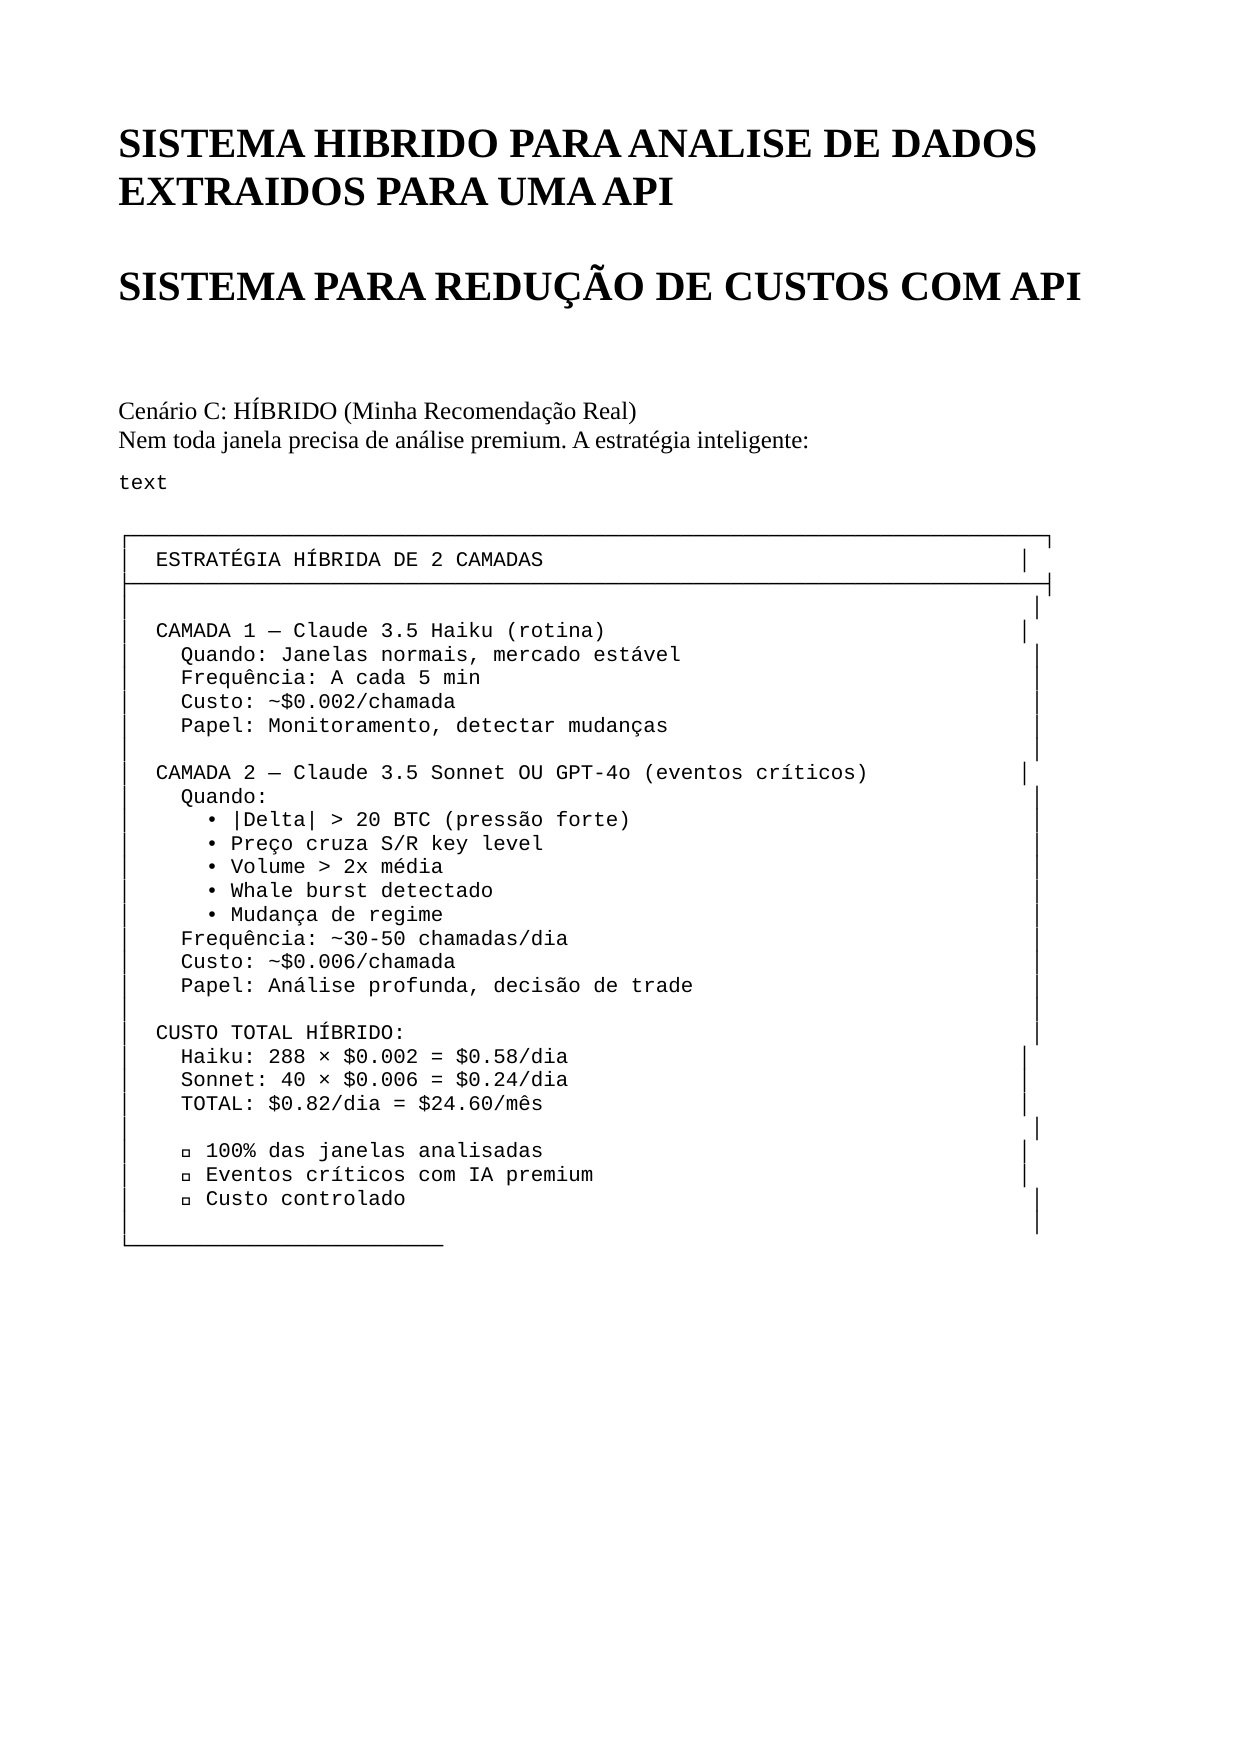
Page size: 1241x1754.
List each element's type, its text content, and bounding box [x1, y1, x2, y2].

text │ ✅ Custo controlado │ [1037, 1188, 1122, 1211]
text │ • |Delta| > 20 BTC (pressão forte) │ [118, 809, 1122, 833]
text Nem toda janela precisa de análise premium. A estratégia inteligente: [118, 425, 1122, 453]
text │ │ [118, 1117, 124, 1140]
text │ ESTRATÉGIA HÍBRIDA DE 2 CAMADAS │ [118, 549, 1122, 573]
text │ • Volume > 2x média │ [118, 857, 1122, 880]
text │ Custo: ~$0.006/chamada │ [118, 951, 1122, 975]
text │ • Whale burst detectado │ [118, 880, 1122, 904]
text │ CAMADA 1 — Claude 3.5 Haiku (rotina) │ [118, 620, 1122, 644]
text └───────────────────────── [118, 1235, 1122, 1258]
text │ Haiku: 288 × $0.002 = $0.58/dia │ [1025, 1046, 1122, 1069]
text │ • Preço cruza S/R key level │ [125, 833, 1036, 857]
text │ ✅ Eventos críticos com IA premium │ [118, 1164, 1122, 1188]
text │ Papel: Monitoramento, detectar mudanças │ [125, 715, 1036, 738]
text │ Papel: Análise profunda, decisão de trade │ [1037, 975, 1122, 998]
text │ ✅ 100% das janelas analisadas │ [118, 1140, 1122, 1164]
text │ Quando: Janelas normais, mercado estável │ [125, 644, 1036, 667]
text ┌─────────────────────────────────────────────────────────────────────────┐ [118, 526, 1122, 549]
text │ • Mudança de regime │ [1037, 904, 1122, 927]
text │ Custo: ~$0.002/chamada │ [118, 691, 1122, 715]
text │ Papel: Monitoramento, detectar mudanças │ [1037, 715, 1122, 738]
text │ Frequência: ~30-50 chamadas/dia │ [118, 927, 1122, 951]
text │ Frequência: A cada 5 min │ [118, 667, 1122, 691]
text │ Papel: Análise profunda, decisão de trade │ [125, 975, 1036, 998]
text text [118, 472, 1122, 496]
text SISTEMA HIBRIDO PARA ANALISE DE DADOS EXTRAIDOS PARA UMA API [118, 118, 1122, 214]
text │ │ [118, 998, 1122, 1022]
text │ TOTAL: $0.82/dia = $24.60/mês │ [118, 1093, 1122, 1117]
text │ CAMADA 2 — Claude 3.5 Sonnet OU GPT-4o (eventos críticos) │ [118, 762, 1122, 786]
text │ │ [118, 1211, 1122, 1235]
text │ Haiku: 288 × $0.002 = $0.58/dia │ [125, 1046, 1024, 1069]
text │ │ [1037, 1117, 1122, 1140]
text │ Quando: │ [1037, 786, 1122, 809]
text SISTEMA PARA REDUÇÃO DE CUSTOS COM API Cenário C: HÍBRIDO (Minha Recomendação Real) [118, 262, 1122, 425]
text │ Sonnet: 40 × $0.006 = $0.24/dia │ [118, 1069, 1122, 1093]
text │ Quando: Janelas normais, mercado estável │ [1037, 644, 1122, 667]
text │ ✅ Custo controlado │ [125, 1188, 1036, 1211]
text │ • Mudança de regime │ [125, 904, 1036, 927]
text ├─────────────────────────────────────────────────────────────────────────┤ [1050, 573, 1122, 596]
text │ CUSTO TOTAL HÍBRIDO: │ [118, 1022, 1122, 1046]
text │ │ [125, 1117, 1036, 1140]
text │ Quando: │ [125, 786, 1036, 809]
text ├─────────────────────────────────────────────────────────────────────────┤ [125, 584, 1049, 596]
text ├─────────────────────────────────────────────────────────────────────────┤ [125, 573, 1049, 583]
text │ • Preço cruza S/R key level │ [1037, 833, 1122, 857]
text │ │ [118, 738, 1122, 762]
text │ │ [118, 596, 1122, 620]
